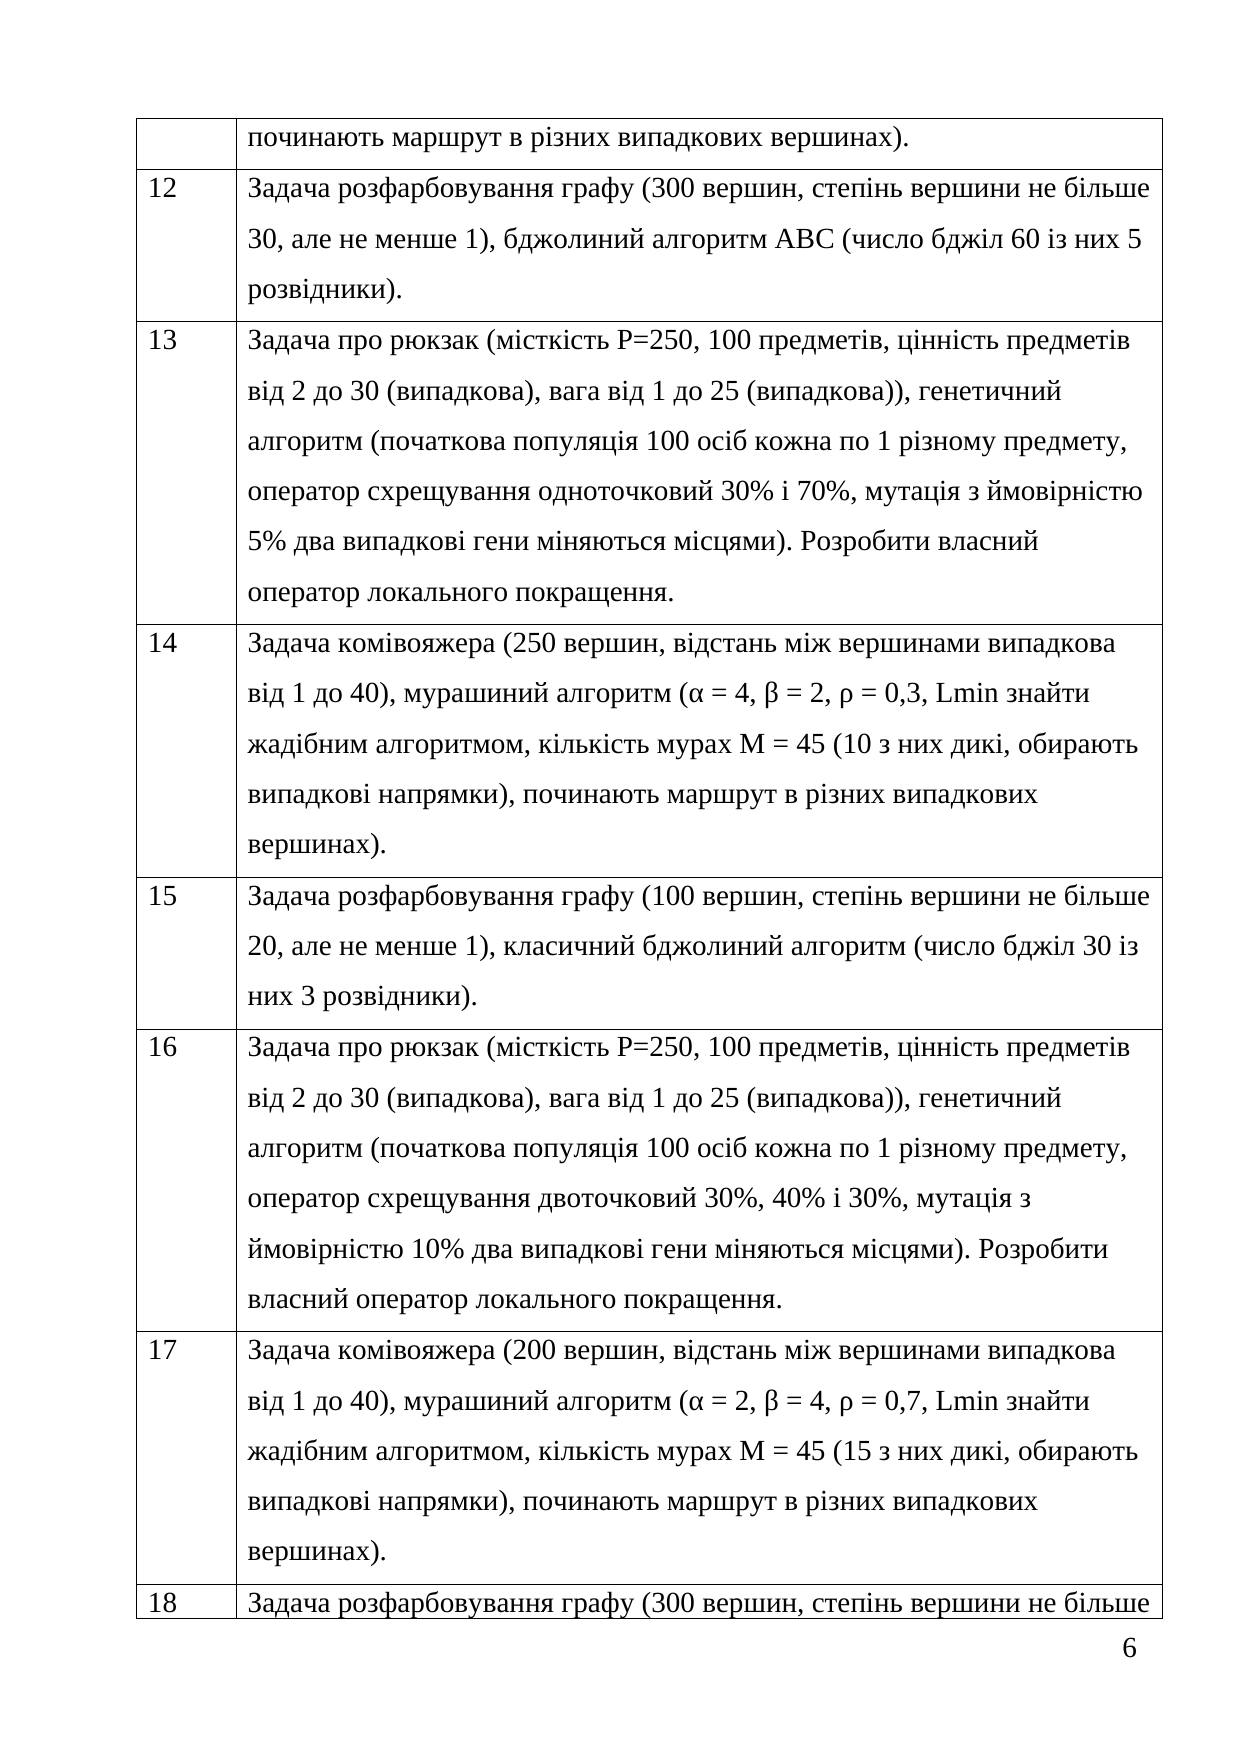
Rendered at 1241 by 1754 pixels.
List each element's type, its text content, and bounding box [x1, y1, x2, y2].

table_cell Задача розфарбовування графу (300 вершин, степінь вершини не більше [237, 1585, 1162, 1618]
table_cell 14 [137, 625, 236, 877]
table_cell 16 [137, 1030, 236, 1331]
table_cell Задача про рюкзак (місткість P=250, 100 предметів, цінність предметів від 2 до 30 (випадкова), вага від 1 до 25 (випадкова)), генетичний алгоритм (початкова популяція 100 осіб кожна по 1 різному предмету, оператор схрещування одноточковий 30% і 70%, мутація з ймовірністю 5% два випадкові гени міняються місцями). Розробити власний оператор локального покращення. [237, 322, 1162, 624]
table_cell починають маршрут в різних випадкових вершинах). [237, 119, 1162, 169]
table_cell Задача комівояжера (250 вершин, відстань між вершинами випадкова від 1 до 40), мурашиний алгоритм (α = 4, β = 2, ρ = 0,3, Lmin знайти жадібним алгоритмом, кількість мурах М = 45 (10 з них дикі, обирають випадкові напрямки), починають маршрут в різних випадкових вершинах). [237, 625, 1162, 877]
table_cell 15 [137, 878, 236, 1028]
table_cell 18 [137, 1585, 236, 1618]
table_cell Задача комівояжера (200 вершин, відстань між вершинами випадкова від 1 до 40), мурашиний алгоритм (α = 2, β = 4, ρ = 0,7, Lmin знайти жадібним алгоритмом, кількість мурах М = 45 (15 з них дикі, обирають випадкові напрямки), починають маршрут в різних випадкових вершинах). [237, 1332, 1162, 1584]
table_cell [137, 119, 236, 169]
table_cell 17 [137, 1332, 236, 1584]
table_cell 12 [137, 170, 236, 321]
table_cell Задача про рюкзак (місткість P=250, 100 предметів, цінність предметів від 2 до 30 (випадкова), вага від 1 до 25 (випадкова)), генетичний алгоритм (початкова популяція 100 осіб кожна по 1 різному предмету, оператор схрещування двоточковий 30%, 40% і 30%, мутація з ймовірністю 10% два випадкові гени міняються місцями). Розробити власний оператор локального покращення. [237, 1030, 1162, 1331]
table_cell Задача розфарбовування графу (300 вершин, степінь вершини не більше 30, але не менше 1), бджолиний алгоритм ABC (число бджіл 60 із них 5 розвідники). [237, 170, 1162, 321]
table_cell Задача розфарбовування графу (100 вершин, степінь вершини не більше 20, але не менше 1), класичний бджолиний алгоритм (число бджіл 30 із них 3 розвідники). [237, 878, 1162, 1028]
table_cell 13 [137, 322, 236, 624]
